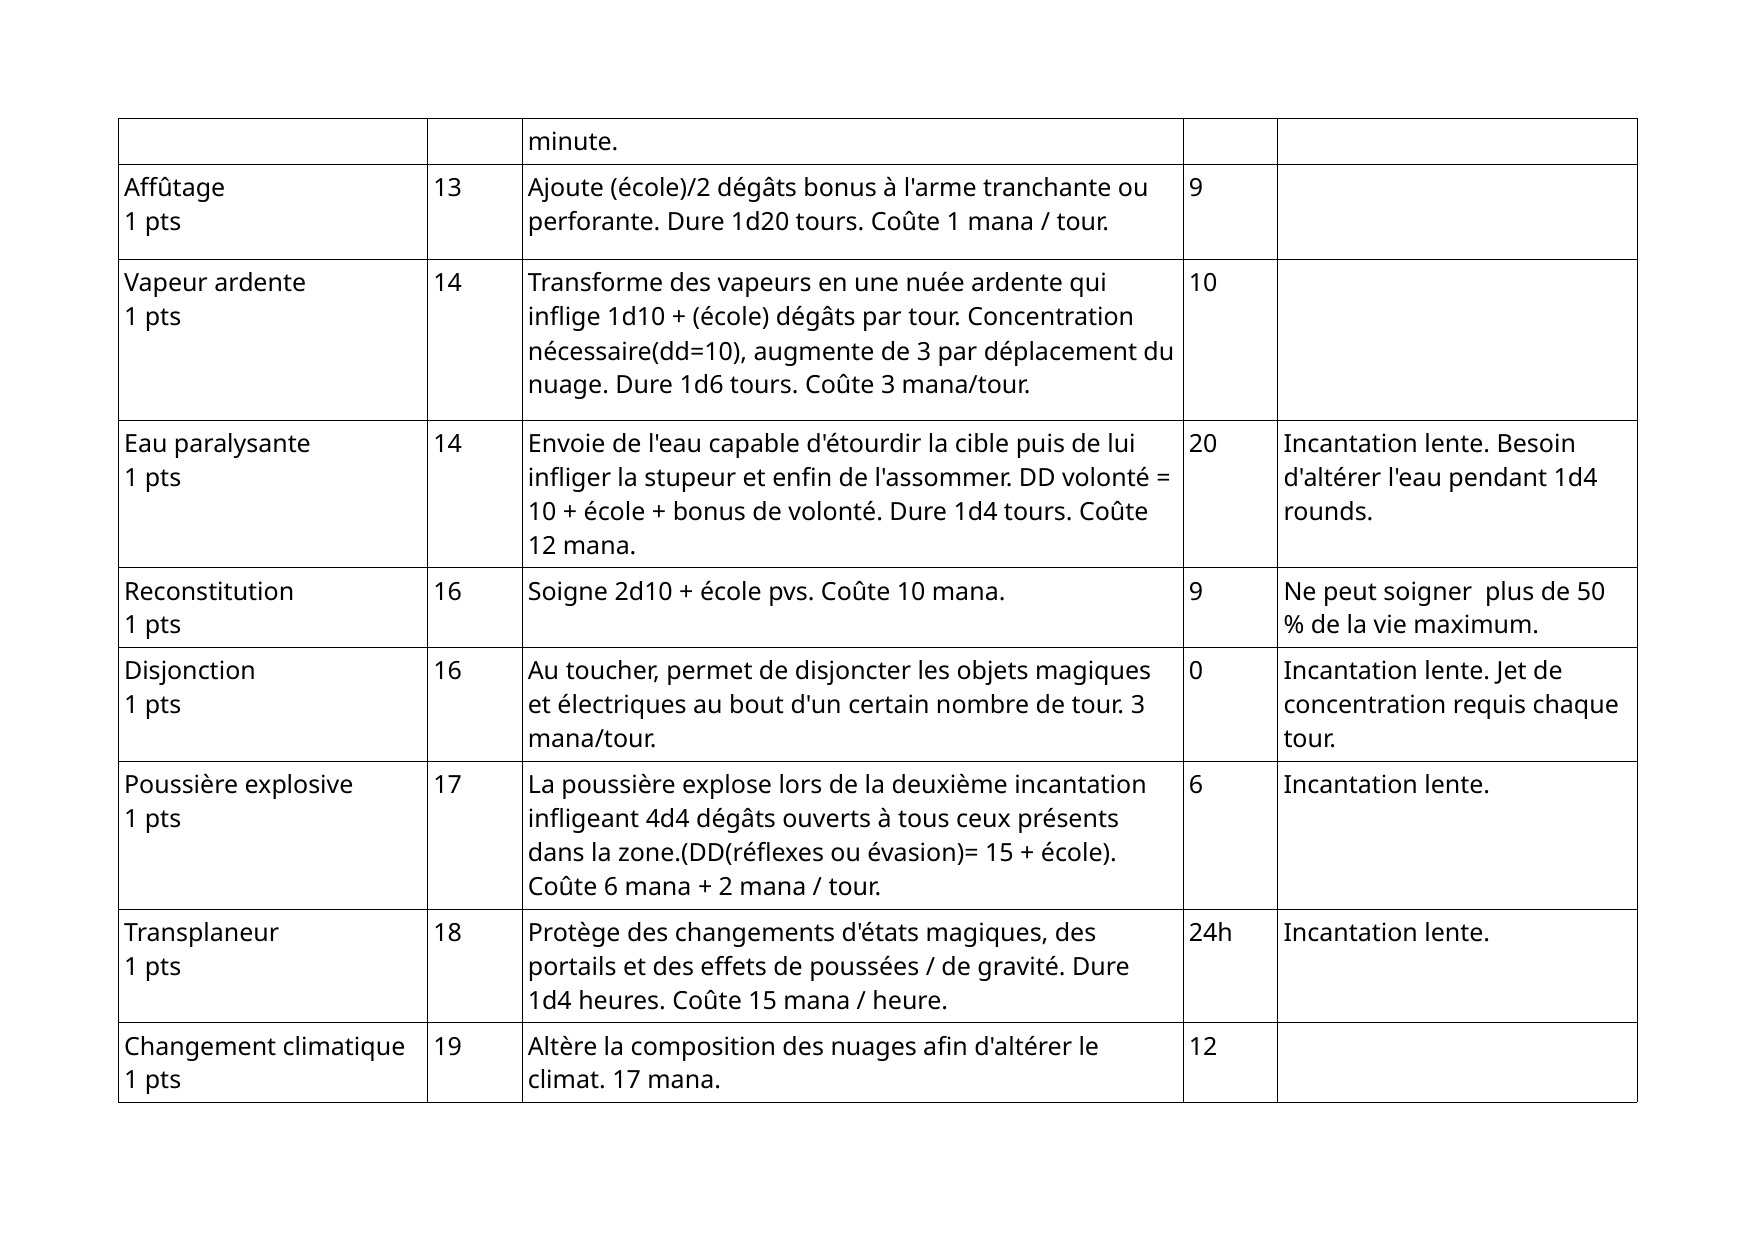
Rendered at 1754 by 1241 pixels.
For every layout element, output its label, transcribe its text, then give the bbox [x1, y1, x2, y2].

table_cell La poussière explose lors de la deuxième incantation infligeant 4d4 dégâts ouverts à tous ceux présents dans la zone.(DD(réflexes ou évasion)= 15 + école). Coûte 6 mana + 2 mana / tour. [523, 762, 1183, 908]
table_cell Transplaneur 1 pts [119, 910, 427, 1022]
table_cell 14 [428, 421, 522, 567]
table_cell 16 [428, 568, 522, 647]
table_cell Ajoute (école)/2 dégâts bonus à l'arme tranchante ou perforante. Dure 1d20 tours. Coûte 1 mana / tour. [523, 165, 1183, 259]
table_cell Incantation lente. [1278, 910, 1637, 1022]
table_cell Affûtage 1 pts [119, 165, 427, 259]
table_cell 9 [1184, 165, 1277, 259]
table_cell 24h [1184, 910, 1277, 1022]
table_cell [119, 119, 427, 164]
table_cell 18 [428, 910, 522, 1022]
table_cell [1278, 260, 1637, 419]
table_cell Vapeur ardente 1 pts [119, 260, 427, 419]
table_cell 16 [428, 648, 522, 761]
table_cell [428, 119, 522, 164]
table_cell Disjonction 1 pts [119, 648, 427, 761]
table_cell Reconstitution 1 pts [119, 568, 427, 647]
table_cell Protège des changements d'états magiques, des portails et des effets de poussées / de gravité. Dure 1d4 heures. Coûte 15 mana / heure. [523, 910, 1183, 1022]
table_cell [1278, 1023, 1637, 1102]
table_cell [1278, 119, 1637, 164]
table_cell 9 [1184, 568, 1277, 647]
table_cell Changement climatique 1 pts [119, 1023, 427, 1102]
table_cell Au toucher, permet de disjoncter les objets magiques et électriques au bout d'un certain nombre de tour. 3 mana/tour. [523, 648, 1183, 761]
table_cell 10 [1184, 260, 1277, 419]
table_cell 12 [1184, 1023, 1277, 1102]
table_cell Envoie de l'eau capable d'étourdir la cible puis de lui infliger la stupeur et enfin de l'assommer. DD volonté = 10 + école + bonus de volonté. Dure 1d4 tours. Coûte 12 mana. [523, 421, 1183, 567]
table_cell 0 [1184, 648, 1277, 761]
table_cell 13 [428, 165, 522, 259]
table_cell [1278, 165, 1637, 259]
table_cell Ne peut soigner plus de 50 % de la vie maximum. [1278, 568, 1637, 647]
table_cell Poussière explosive 1 pts [119, 762, 427, 908]
table_cell Incantation lente. Besoin d'altérer l'eau pendant 1d4 rounds. [1278, 421, 1637, 567]
table_cell 17 [428, 762, 522, 908]
table_cell minute. [523, 119, 1183, 164]
table_cell 20 [1184, 421, 1277, 567]
table_cell 19 [428, 1023, 522, 1102]
table_cell 14 [428, 260, 522, 419]
table_cell [1184, 119, 1277, 164]
table_cell Incantation lente. [1278, 762, 1637, 908]
table_cell Incantation lente. Jet de concentration requis chaque tour. [1278, 648, 1637, 761]
table_cell Eau paralysante 1 pts [119, 421, 427, 567]
table_cell 6 [1184, 762, 1277, 908]
table_cell Soigne 2d10 + école pvs. Coûte 10 mana. [523, 568, 1183, 647]
table_cell Transforme des vapeurs en une nuée ardente qui inflige 1d10 + (école) dégâts par tour. Concentration nécessaire(dd=10), augmente de 3 par déplacement du nuage. Dure 1d6 tours. Coûte 3 mana/tour. [523, 260, 1183, 419]
table_cell Altère la composition des nuages afin d'altérer le climat. 17 mana. [523, 1023, 1183, 1102]
